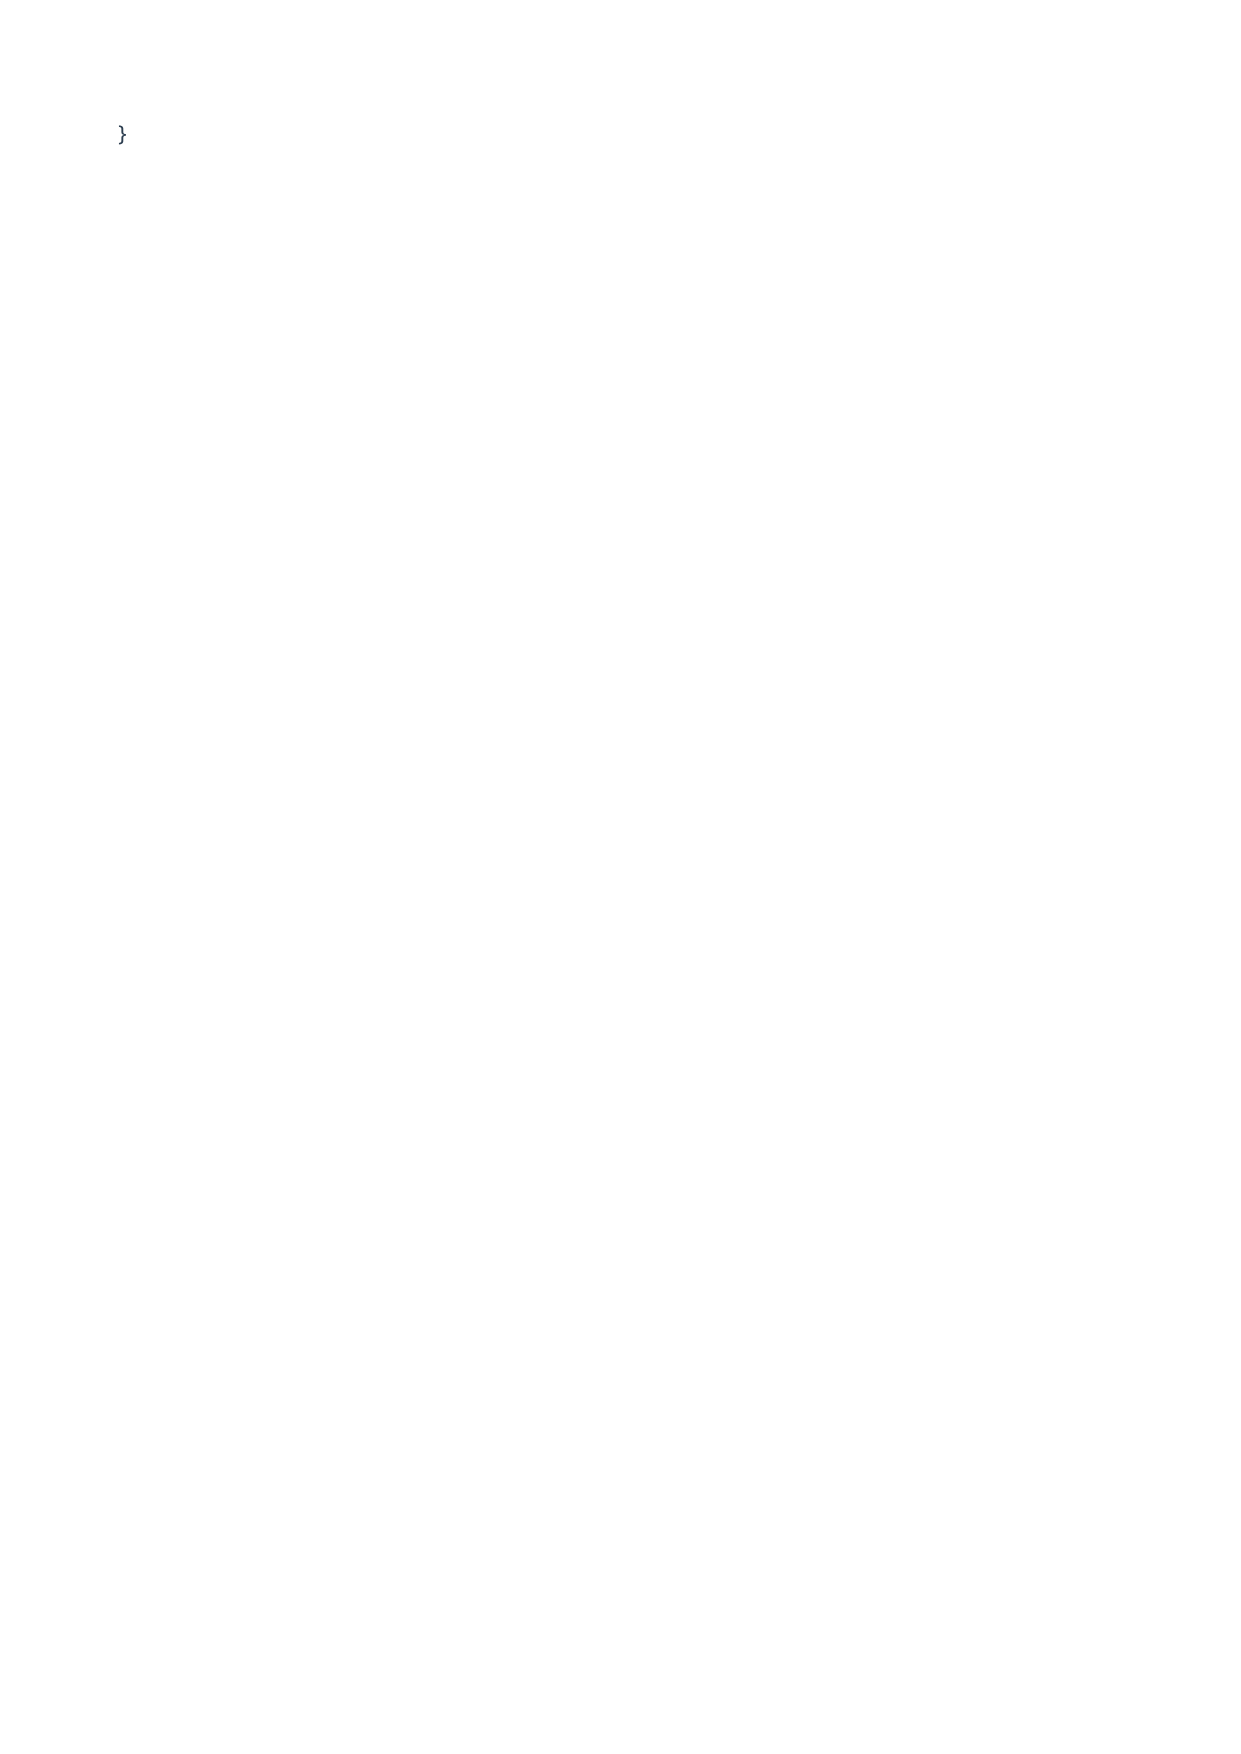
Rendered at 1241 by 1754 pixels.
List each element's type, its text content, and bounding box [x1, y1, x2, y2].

text } [118, 118, 1122, 148]
